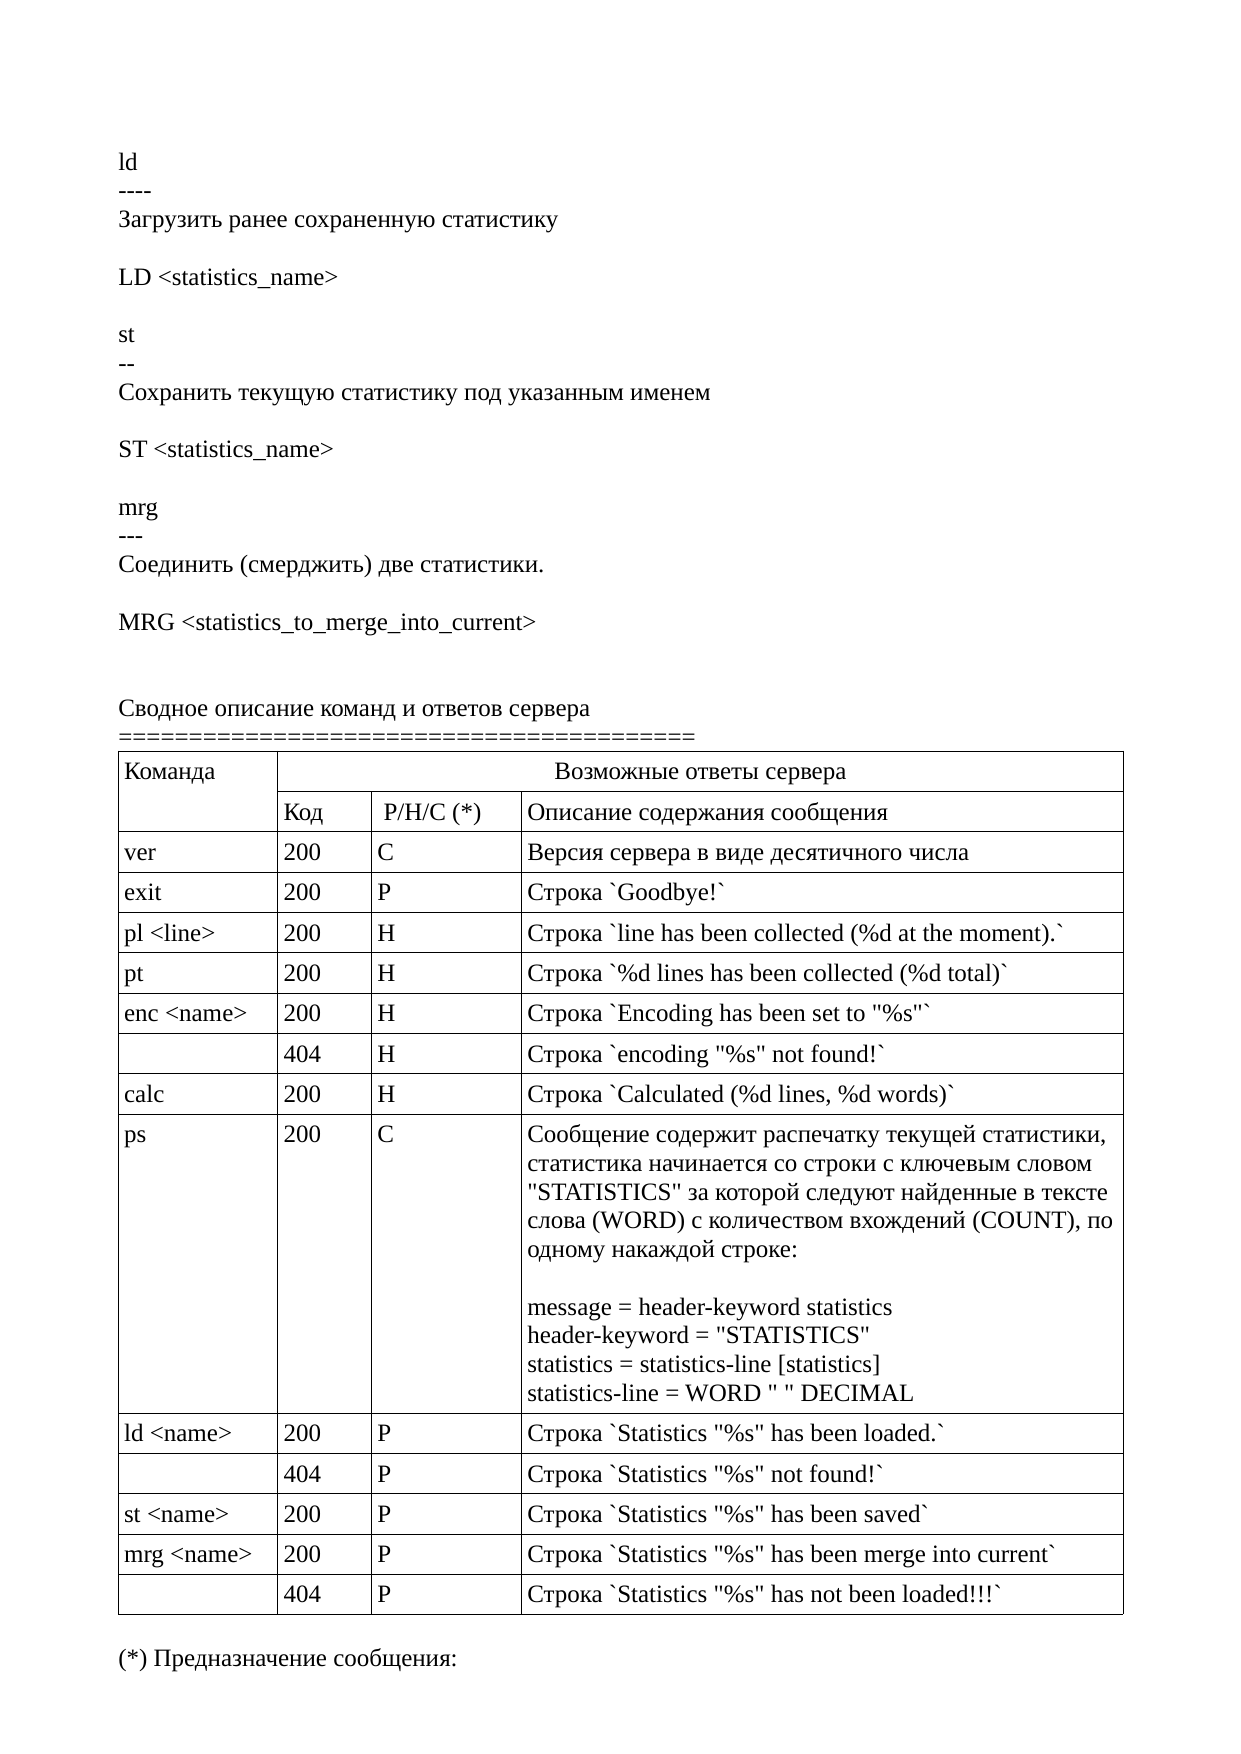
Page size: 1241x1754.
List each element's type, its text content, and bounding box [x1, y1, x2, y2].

table_cell Строка `encoding "%s" not found!` [522, 1034, 1123, 1073]
text MRG <statistics_to_merge_into_current> [118, 607, 1122, 636]
table_cell 200 [278, 1074, 371, 1113]
table_cell 404 [278, 1575, 371, 1614]
table_cell 200 [278, 832, 371, 872]
table_cell exit [119, 873, 277, 912]
table_cell P [372, 1575, 521, 1614]
table_cell 200 [278, 1115, 371, 1412]
table_cell Строка `%d lines has been collected (%d total)` [522, 953, 1123, 992]
text Загрузить ранее сохраненную статистику [118, 204, 1122, 233]
table_cell ps [119, 1115, 277, 1412]
table_cell 200 [278, 994, 371, 1033]
table_cell H [372, 1034, 521, 1073]
table_cell H [372, 953, 521, 992]
text ========================================= [118, 722, 1122, 751]
table_cell Строка `Encoding has been set to "%s"` [522, 994, 1123, 1033]
table_cell 200 [278, 1414, 371, 1453]
table_cell P [372, 1535, 521, 1574]
table_cell P [372, 1414, 521, 1453]
table_cell pt [119, 953, 277, 992]
table_cell Строка `Calculated (%d lines, %d words)` [522, 1074, 1123, 1113]
text Сохранить текущую статистику под указанным именем [118, 377, 1122, 406]
table_cell Строка `line has been collected (%d at the moment).` [522, 913, 1123, 952]
table_cell H [372, 994, 521, 1033]
table_header Команда [119, 752, 277, 831]
table_cell enc <name> [119, 994, 277, 1033]
table_cell Строка `Goodbye!` [522, 873, 1123, 912]
text mrg [118, 492, 1122, 521]
table_cell pl <line> [119, 913, 277, 952]
table_cell st <name> [119, 1494, 277, 1533]
table_cell Строка `Statistics "%s" not found!` [522, 1454, 1123, 1493]
table_cell Строка `Statistics "%s" has not been loaded!!!` [522, 1575, 1123, 1614]
table_cell C [372, 832, 521, 872]
text (*) Предназначение сообщения: [118, 1643, 1122, 1672]
table_header Возможные ответы сервера [278, 752, 1123, 791]
table_cell Строка `Statistics "%s" has been merge into current` [522, 1535, 1123, 1574]
text LD <statistics_name> [118, 262, 1122, 291]
table_cell H [372, 1074, 521, 1113]
text st [118, 319, 1122, 348]
table_cell P [372, 1454, 521, 1493]
table_cell calc [119, 1074, 277, 1113]
text ---- [118, 176, 1122, 204]
table_cell [119, 1034, 277, 1073]
table_cell Код [278, 792, 371, 831]
table_cell P [372, 873, 521, 912]
text Соединить (смерджить) две статистики. [118, 549, 1122, 578]
text --- [118, 521, 1122, 549]
table_cell ver [119, 832, 277, 872]
table_cell Строка `Statistics "%s" has been loaded.` [522, 1414, 1123, 1453]
table_cell Версия сервера в виде десятичного числа [522, 832, 1123, 872]
table_cell mrg <name> [119, 1535, 277, 1574]
table_cell 200 [278, 953, 371, 992]
table_cell [119, 1454, 277, 1493]
table_cell [119, 1575, 277, 1614]
table_cell Строка `Statistics "%s" has been saved` [522, 1494, 1123, 1533]
text Сводное описание команд и ответов сервера [118, 693, 1122, 722]
table_cell P/H/C (*) [372, 792, 521, 831]
table_cell C [372, 1115, 521, 1412]
table_cell 404 [278, 1454, 371, 1493]
text -- [118, 348, 1122, 377]
table_cell 200 [278, 873, 371, 912]
table_cell Описание содержания сообщения [522, 792, 1123, 831]
table_cell 404 [278, 1034, 371, 1073]
table_cell H [372, 913, 521, 952]
table_cell Сообщение содержит распечатку текущей статистики, статистика начинается со строки с ключевым словом "STATISTICS" за которой следуют найденные в тексте слова (WORD) с количеством вхождений (COUNT), по одному накаждой строке: message = header-keyword statistics header-keyword = "STATISTICS" statistics = statistics-line [statistics] statistics-line = WORD " " DECIMAL [522, 1115, 1123, 1412]
text ld [118, 147, 1122, 176]
table_cell 200 [278, 1535, 371, 1574]
table_cell ld <name> [119, 1414, 277, 1453]
table_cell 200 [278, 913, 371, 952]
table_cell P [372, 1494, 521, 1533]
text ST <statistics_name> [118, 434, 1122, 463]
table_cell 200 [278, 1494, 371, 1533]
